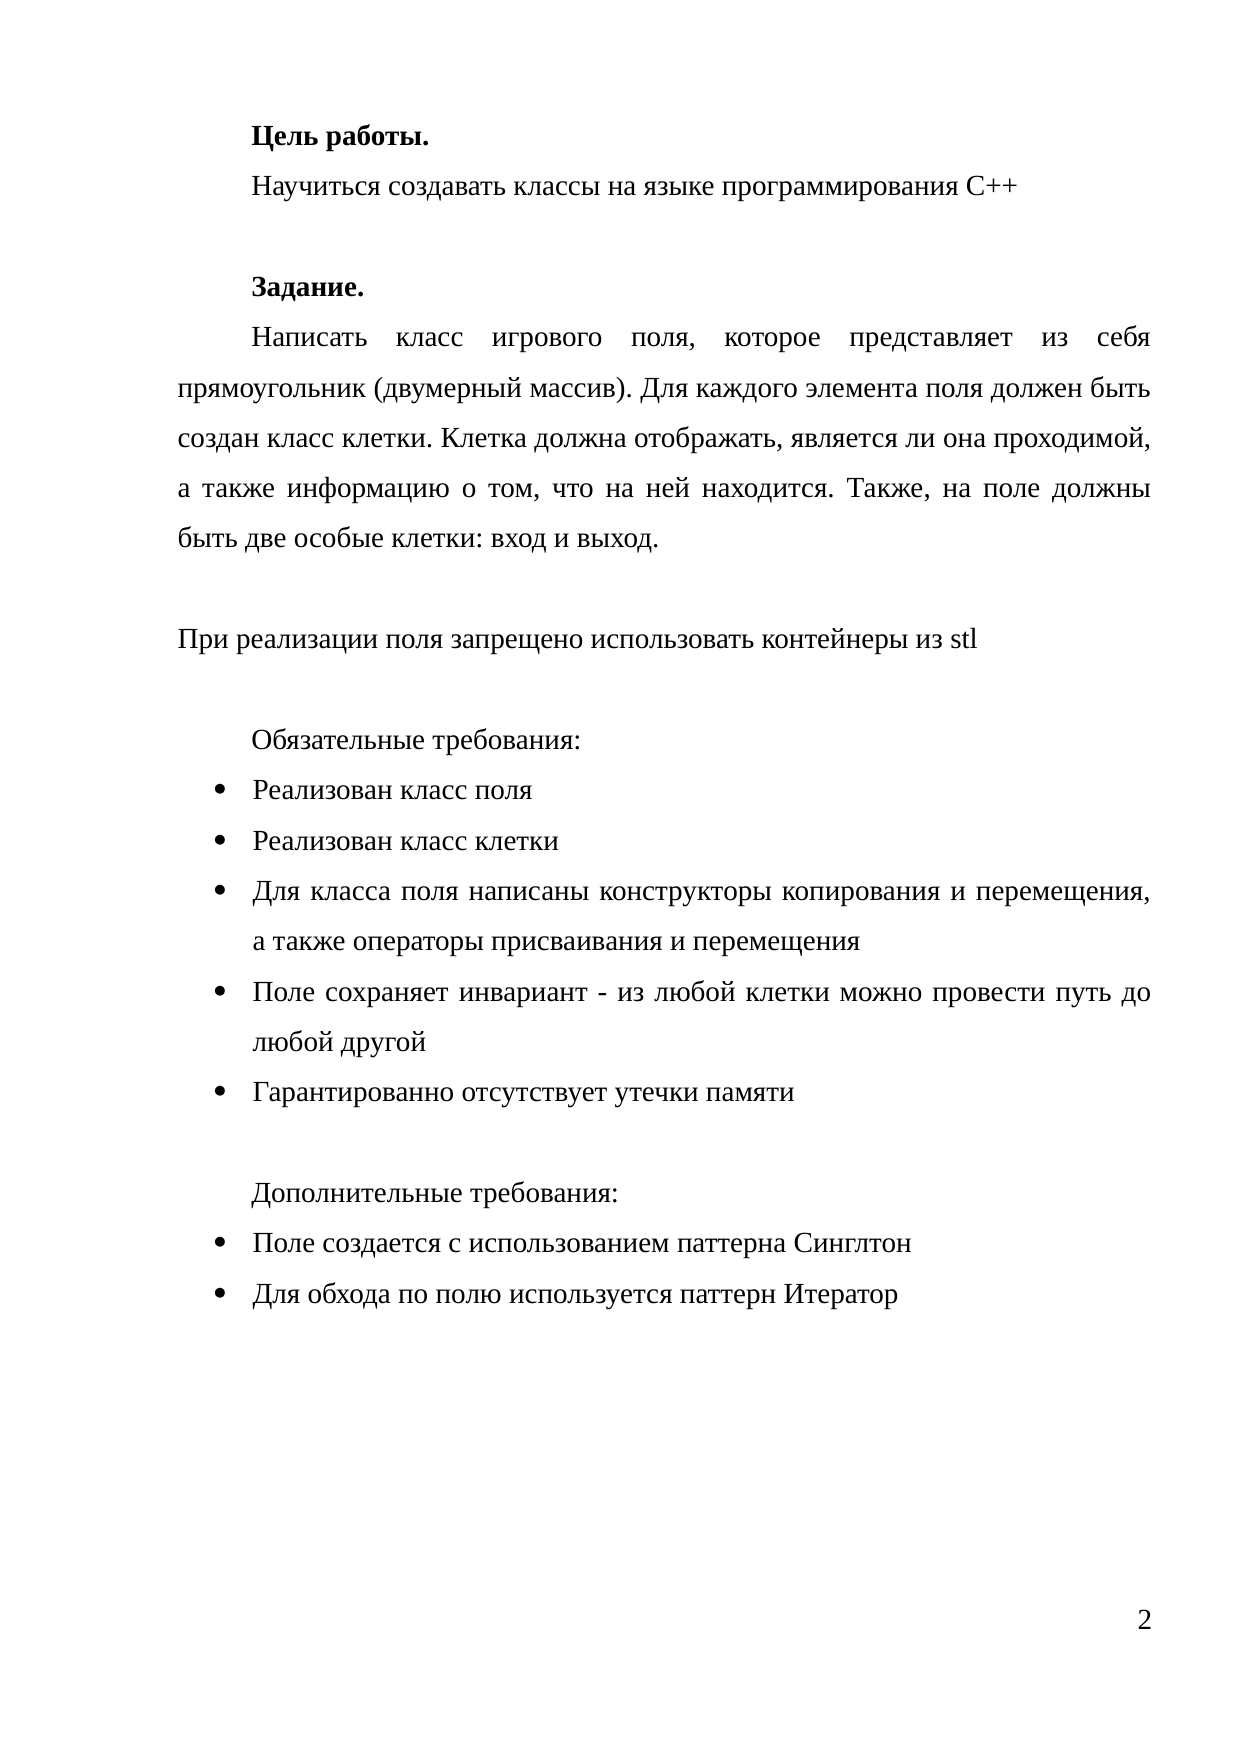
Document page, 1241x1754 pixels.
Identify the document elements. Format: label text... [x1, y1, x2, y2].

list Для класса поля написаны конструкторы копирования и перемещения, а также операторы присваивания и перемещения [215, 873, 1152, 957]
subtitle Цель работы. [177, 118, 1152, 152]
list Реализован класс клетки [215, 823, 1152, 856]
text Научиться создавать классы на языке программирования C++ [177, 168, 1152, 202]
list Для обхода по полю используется паттерн Итератор [215, 1276, 1152, 1309]
subtitle Задание. [177, 269, 1152, 303]
text При реализации поля запрещено использовать контейнеры из stl [177, 621, 1152, 655]
text Обязательные требования: [177, 722, 1152, 755]
list Поле создается с использованием паттерна Синглтон [215, 1226, 1152, 1259]
list Реализован класс поля [215, 772, 1152, 806]
text Дополнительные требования: [177, 1175, 1152, 1209]
list Поле сохраняет инвариант - из любой клетки можно провести путь до любой другой [215, 974, 1152, 1058]
text Написать класс игрового поля, которое представляет из себя прямоугольник (двумерный массив). Для каждого элемента поля должен быть создан класс клетки. Клетка должна отображать, является ли она проходимой, а также информацию о том, что на ней находится. Также, на поле должны быть две особые клетки: вход и выход. [177, 319, 1152, 554]
list Гарантированно отсутствует утечки памяти [215, 1074, 1152, 1108]
